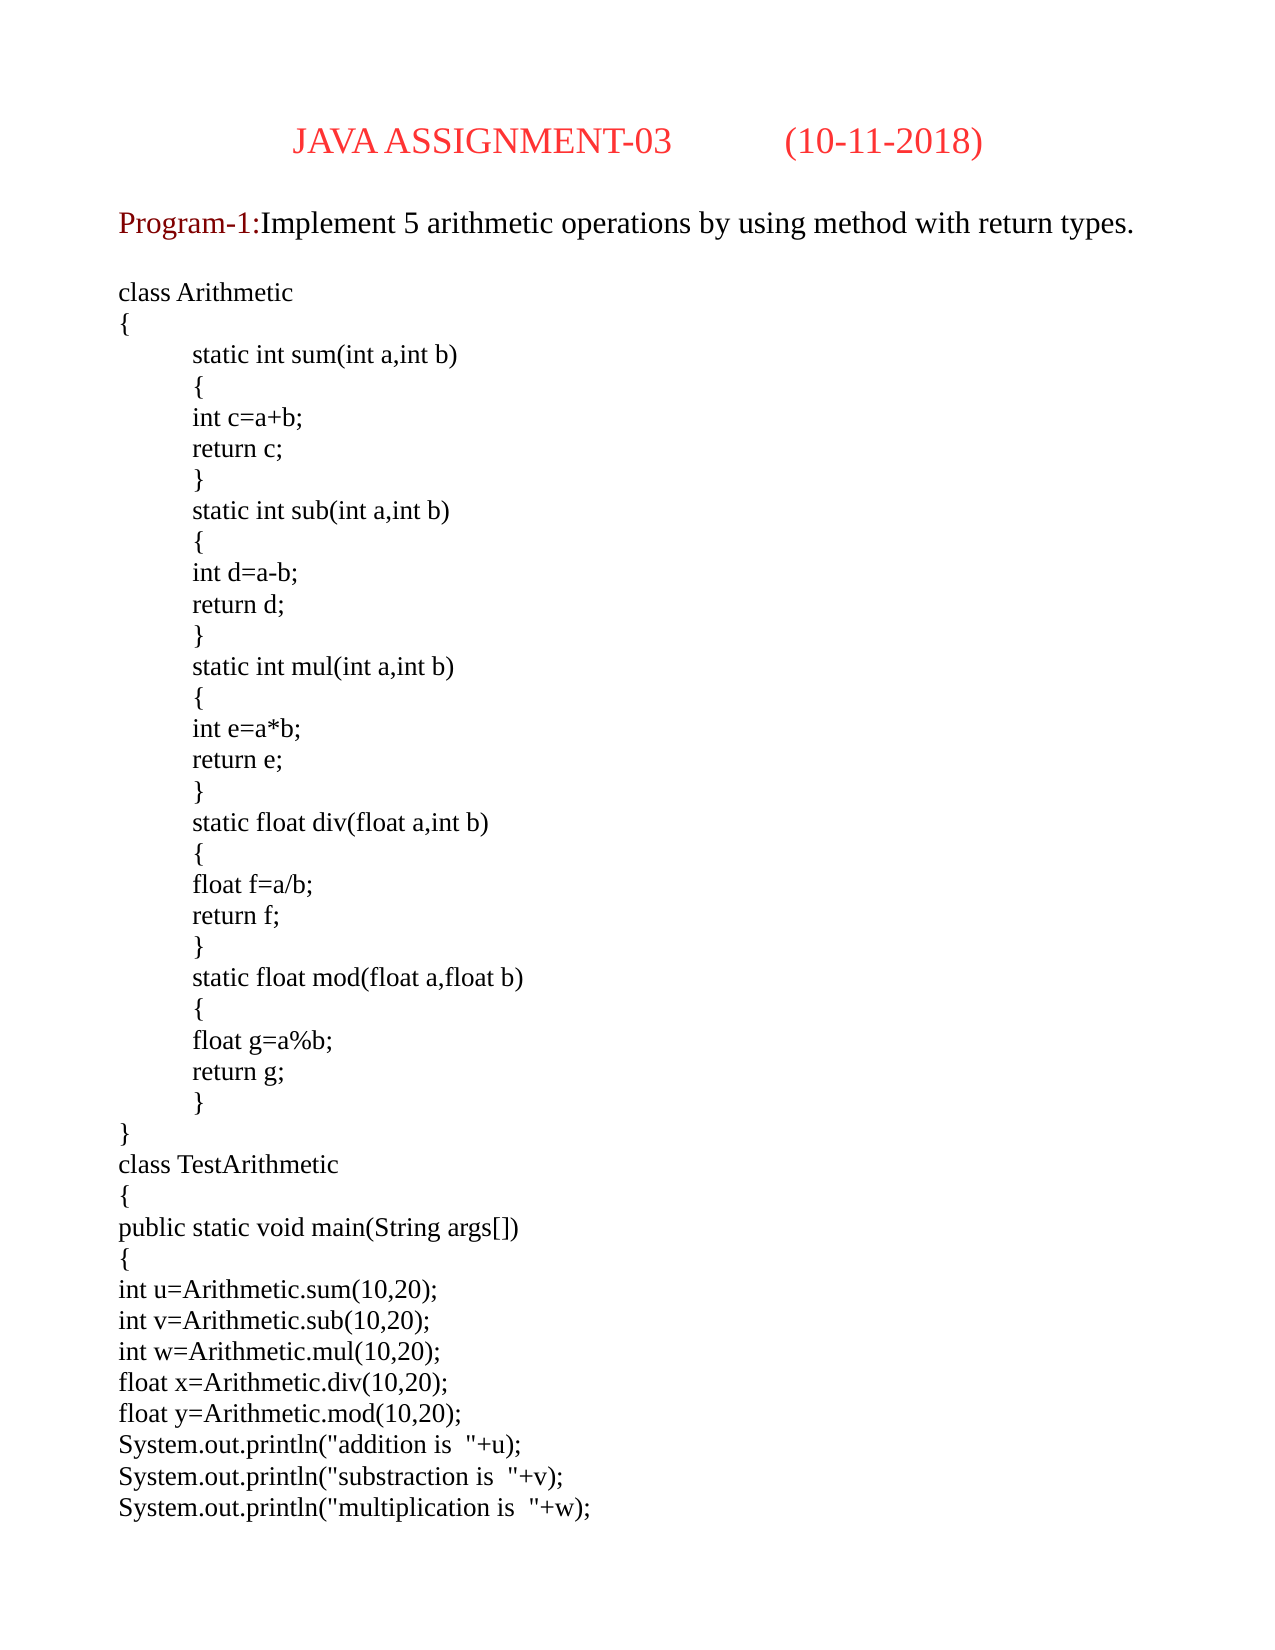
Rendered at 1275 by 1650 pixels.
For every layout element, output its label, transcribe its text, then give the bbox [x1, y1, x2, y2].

text } [118, 1117, 1157, 1148]
text { [118, 993, 1157, 1024]
text float x=Arithmetic.div(10,20); [118, 1366, 1157, 1397]
text static int mul(int a,int b) [118, 650, 1157, 681]
text System.out.println("multiplication is "+w); [118, 1491, 1157, 1522]
text return f; [118, 899, 1157, 930]
text } [118, 930, 1157, 961]
text } [118, 463, 1157, 494]
text int e=a*b; [118, 712, 1157, 743]
text { [118, 1179, 1157, 1211]
text static float mod(float a,float b) [118, 961, 1157, 993]
text } [118, 1086, 1157, 1117]
text float y=Arithmetic.mod(10,20); [118, 1397, 1157, 1429]
text } [118, 619, 1157, 650]
text class Arithmetic [118, 276, 1157, 307]
text int u=Arithmetic.sum(10,20); [118, 1273, 1157, 1304]
text float g=a%b; [118, 1024, 1157, 1055]
text { [118, 1242, 1157, 1273]
text int c=a+b; [118, 401, 1157, 432]
text JAVA ASSIGNMENT-03 (10-11-2018) [118, 118, 1157, 161]
text int d=a-b; [118, 557, 1157, 588]
text static float div(float a,int b) [118, 806, 1157, 837]
text static int sub(int a,int b) [118, 494, 1157, 525]
text Program-1:Implement 5 arithmetic operations by using method with return types. [118, 204, 1157, 240]
text float f=a/b; [118, 868, 1157, 899]
text System.out.println("substraction is "+v); [118, 1460, 1157, 1491]
text { [118, 837, 1157, 868]
text return d; [118, 588, 1157, 619]
text class TestArithmetic [118, 1148, 1157, 1179]
text { [118, 681, 1157, 712]
text static int sum(int a,int b) [118, 338, 1157, 370]
text public static void main(String args[]) [118, 1211, 1157, 1242]
text { [118, 370, 1157, 401]
text return e; [118, 743, 1157, 774]
text { [118, 307, 1157, 338]
text System.out.println("addition is "+u); [118, 1429, 1157, 1460]
text int w=Arithmetic.mul(10,20); [118, 1335, 1157, 1366]
text { [118, 525, 1157, 557]
text return c; [118, 432, 1157, 463]
text int v=Arithmetic.sub(10,20); [118, 1304, 1157, 1335]
text return g; [118, 1055, 1157, 1086]
text } [118, 774, 1157, 806]
